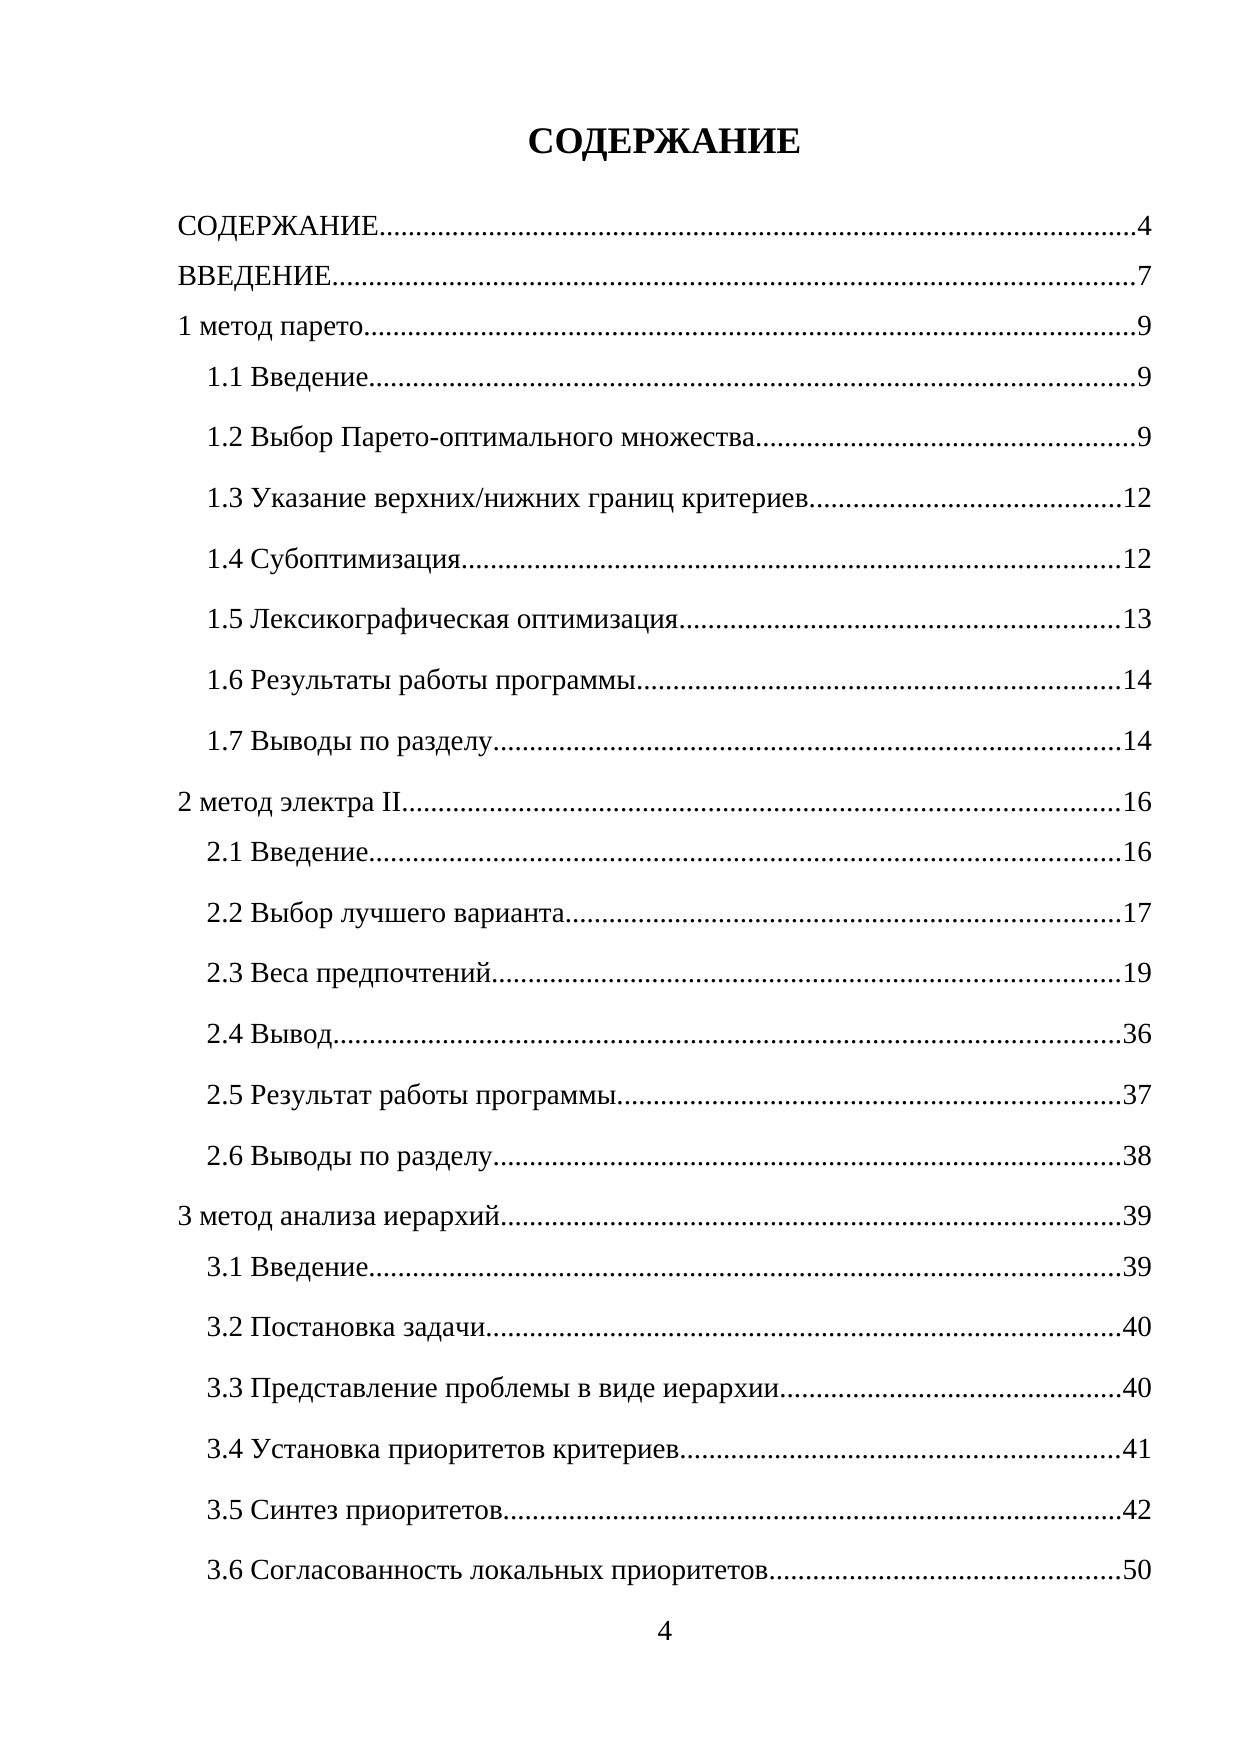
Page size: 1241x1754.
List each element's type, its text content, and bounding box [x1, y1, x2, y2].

text 1 метод парето 9 [177, 308, 1152, 342]
text 3.1 Введение 39 [206, 1249, 1152, 1282]
text 2.1 Введение 16 [206, 834, 1152, 868]
text ВВЕДЕНИЕ 7 [177, 258, 1152, 292]
text 3.6 Согласованность локальных приоритетов 50 [206, 1552, 1152, 1586]
text 1.7 Выводы по разделу 14 [206, 723, 1152, 757]
text 1.6 Результаты работы программы 14 [206, 662, 1152, 696]
text 1.5 Лексикографическая оптимизация 13 [206, 602, 1152, 635]
text 2.4 Вывод 36 [206, 1016, 1152, 1050]
text 1.1 Введение 9 [206, 359, 1152, 392]
text 1.3 Указание верхних/нижних границ критериев. 12 [206, 480, 1152, 514]
text 1.2 Выбор Парето-оптимального множества 9 [206, 419, 1152, 453]
subtitle СОДЕРЖАНИЕ [177, 118, 1152, 161]
text 2.3 Веса предпочтений 19 [206, 956, 1152, 989]
text 3 метод анализа иерархий 39 [177, 1198, 1152, 1232]
text 1.4 Субоптимизация 12 [206, 541, 1152, 574]
text 2.6 Выводы по разделу 38 [206, 1138, 1152, 1171]
text 2 метод электра II 16 [177, 784, 1152, 817]
text 3.2 Постановка задачи 40 [206, 1309, 1152, 1343]
text 2.5 Результат работы программы 37 [206, 1077, 1152, 1111]
text СОДЕРЖАНИЕ 4 [177, 208, 1152, 241]
text 3.3 Представление проблемы в виде иерархии 40 [206, 1370, 1152, 1404]
text 3.4 Установка приоритетов критериев 41 [206, 1431, 1152, 1464]
text 2.2 Выбор лучшего варианта 17 [206, 895, 1152, 928]
text 3.5 Синтез приоритетов 42 [206, 1492, 1152, 1525]
